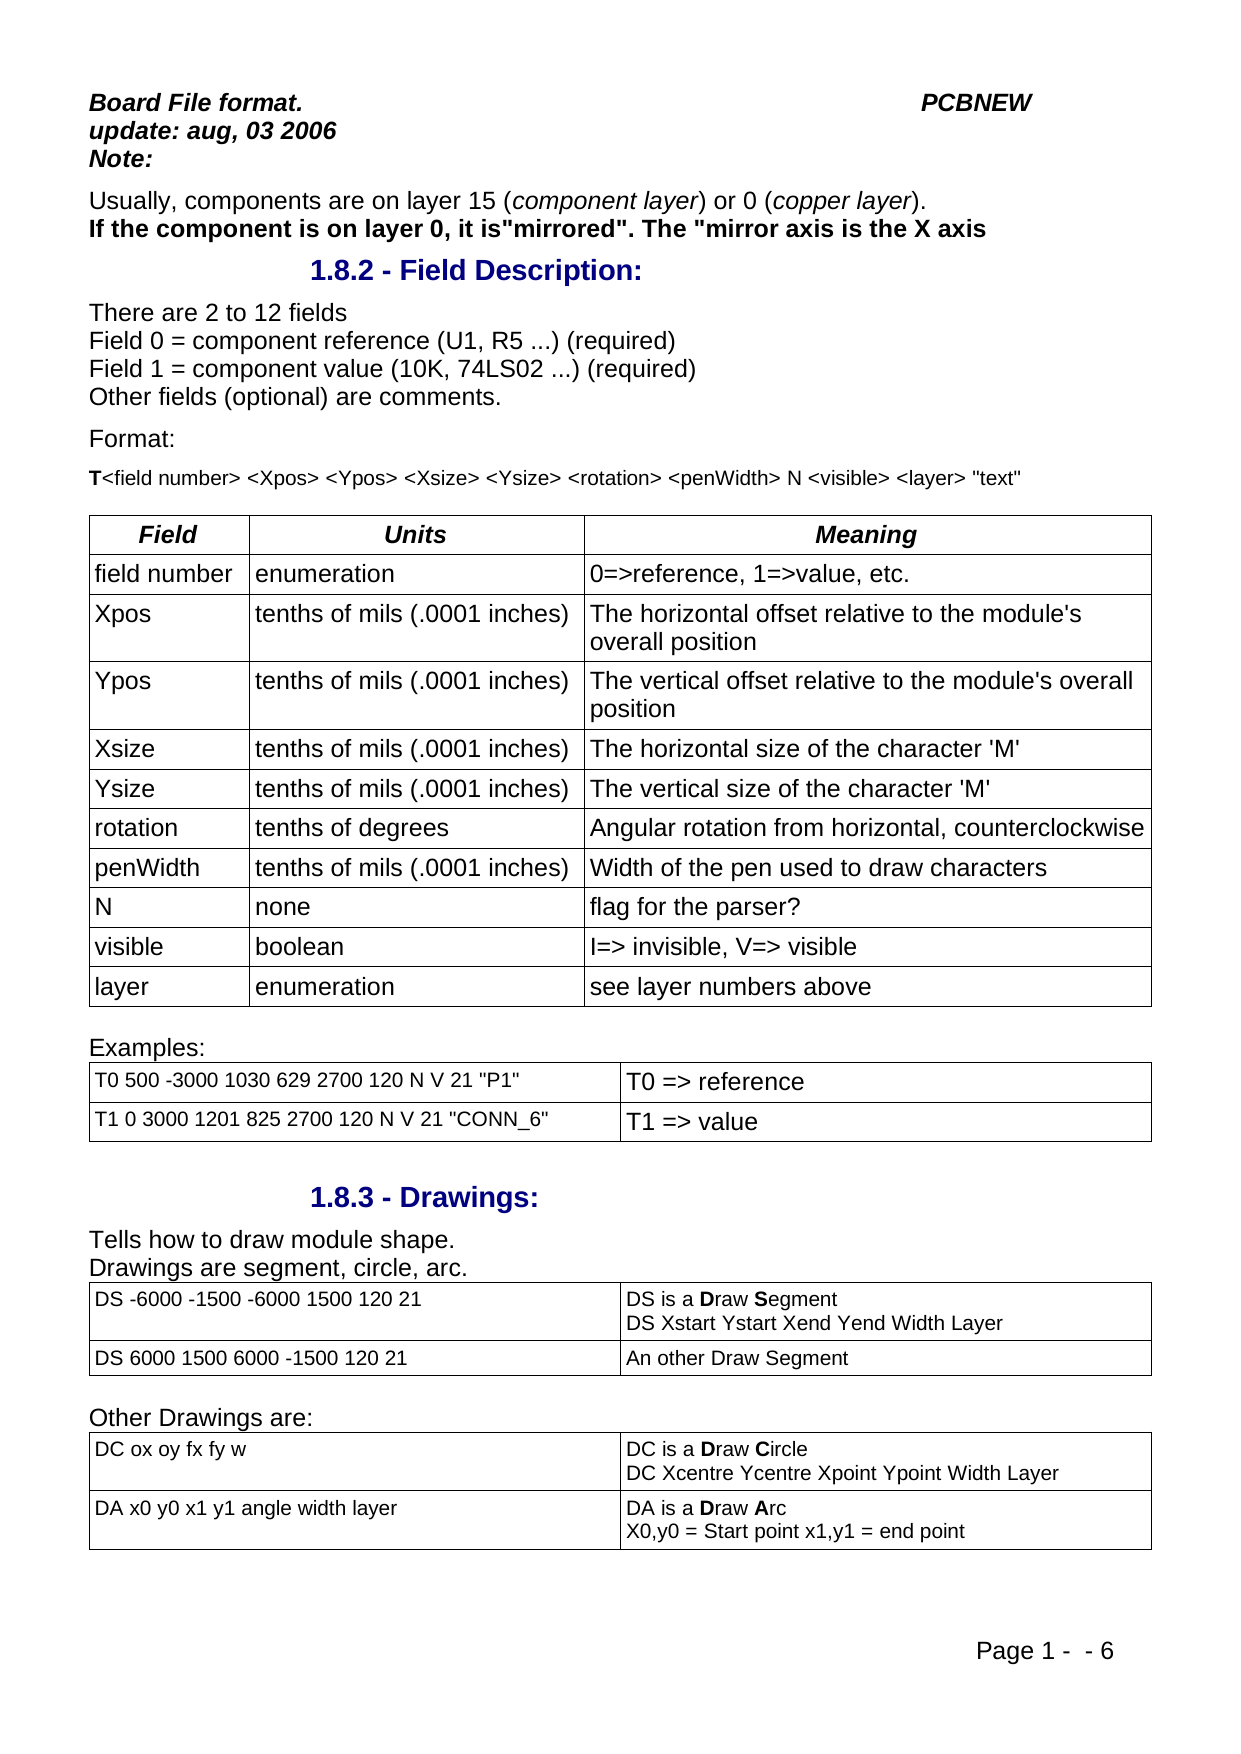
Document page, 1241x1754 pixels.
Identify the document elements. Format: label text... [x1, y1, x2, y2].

table_cell penWidth [90, 849, 249, 887]
text Field 0 = component reference (U1, R5 ...) (required) [88, 327, 1152, 355]
table_cell Xpos [90, 595, 249, 661]
table_cell tenths of mils (.0001 inches) [250, 730, 584, 769]
table_cell see layer numbers above [585, 967, 1151, 1006]
table_header T0 => reference [621, 1063, 1151, 1102]
table_cell tenths of mils (.0001 inches) [250, 849, 584, 887]
table_header DC is a Draw Circle DC Xcentre Ycentre Xpoint Ypoint Width Layer [621, 1433, 1151, 1490]
table_cell tenths of degrees [250, 809, 584, 848]
table_cell boolean [250, 928, 584, 966]
table_cell Xsize [90, 730, 249, 769]
table_cell The vertical offset relative to the module's overall position [585, 662, 1151, 729]
table_cell none [250, 888, 584, 927]
table_cell The vertical size of the character 'M' [585, 770, 1151, 808]
table_cell tenths of mils (.0001 inches) [250, 595, 584, 661]
table_cell Width of the pen used to draw characters [585, 849, 1151, 887]
text If the component is on layer 0, it is"mirrored". The "mirror axis is the X axis [88, 214, 1152, 243]
table_cell DA is a Draw Arc X0,y0 = Start point x1,y1 = end point [621, 1491, 1151, 1549]
subtitle Drawings: [236, 1181, 1152, 1214]
table_cell enumeration [250, 555, 584, 594]
table_cell Ysize [90, 770, 249, 808]
table_cell The horizontal size of the character 'M' [585, 730, 1151, 769]
text Other fields (optional) are comments. [88, 383, 1152, 411]
table_cell DA x0 y0 x1 y1 angle width layer [90, 1491, 620, 1549]
table_cell DS 6000 1500 6000 -1500 120 21 [90, 1341, 620, 1375]
table_cell N [90, 888, 249, 927]
text Tells how to draw module shape. [88, 1226, 1152, 1254]
table_cell tenths of mils (.0001 inches) [250, 662, 584, 729]
text Examples: [88, 1034, 1152, 1062]
table_header DS -6000 -1500 -6000 1500 120 21 [90, 1283, 620, 1340]
text Drawings are segment, circle, arc. [88, 1254, 1152, 1282]
text Other Drawings are: [88, 1403, 1152, 1432]
table_cell T1 0 3000 1201 825 2700 120 N V 21 "CONN_6" [90, 1103, 620, 1141]
table_cell rotation [90, 809, 249, 848]
table_cell enumeration [250, 967, 584, 1006]
table_cell tenths of mils (.0001 inches) [250, 770, 584, 808]
table_header DC ox oy fx fy w [90, 1433, 620, 1490]
table_header Field [90, 516, 249, 554]
table_cell An other Draw Segment [621, 1341, 1151, 1375]
text Usually, components are on layer 15 (component layer) or 0 (copper layer). [88, 187, 1152, 214]
table_cell The horizontal offset relative to the module's overall position [585, 595, 1151, 661]
text Field 1 = component value (10K, 74LS02 ...) (required) [88, 355, 1152, 383]
table_cell field number [90, 555, 249, 594]
text There are 2 to 12 fields [88, 299, 1152, 327]
table_header DS is a Draw Segment DS Xstart Ystart Xend Yend Width Layer [621, 1283, 1151, 1340]
table_header Meaning [585, 516, 1151, 554]
table_cell visible [90, 928, 249, 966]
text Format: [88, 425, 1152, 453]
text T<field number> <Xpos> <Ypos> <Xsize> <Ysize> <rotation> <penWidth> N <visible> <layer> "text" [88, 467, 1152, 490]
table_cell T1 => value [621, 1103, 1151, 1141]
table_cell Ypos [90, 662, 249, 729]
table_header T0 500 -3000 1030 629 2700 120 N V 21 "P1" [90, 1063, 620, 1102]
table_cell Angular rotation from horizontal, counterclockwise [585, 809, 1151, 848]
table_cell flag for the parser? [585, 888, 1151, 927]
table_cell 0=>reference, 1=>value, etc. [585, 555, 1151, 594]
table_header Units [250, 516, 584, 554]
text Note: [88, 144, 1152, 173]
table_cell layer [90, 967, 249, 1006]
subtitle Field Description: [236, 254, 1152, 287]
table_cell I=> invisible, V=> visible [585, 928, 1151, 966]
